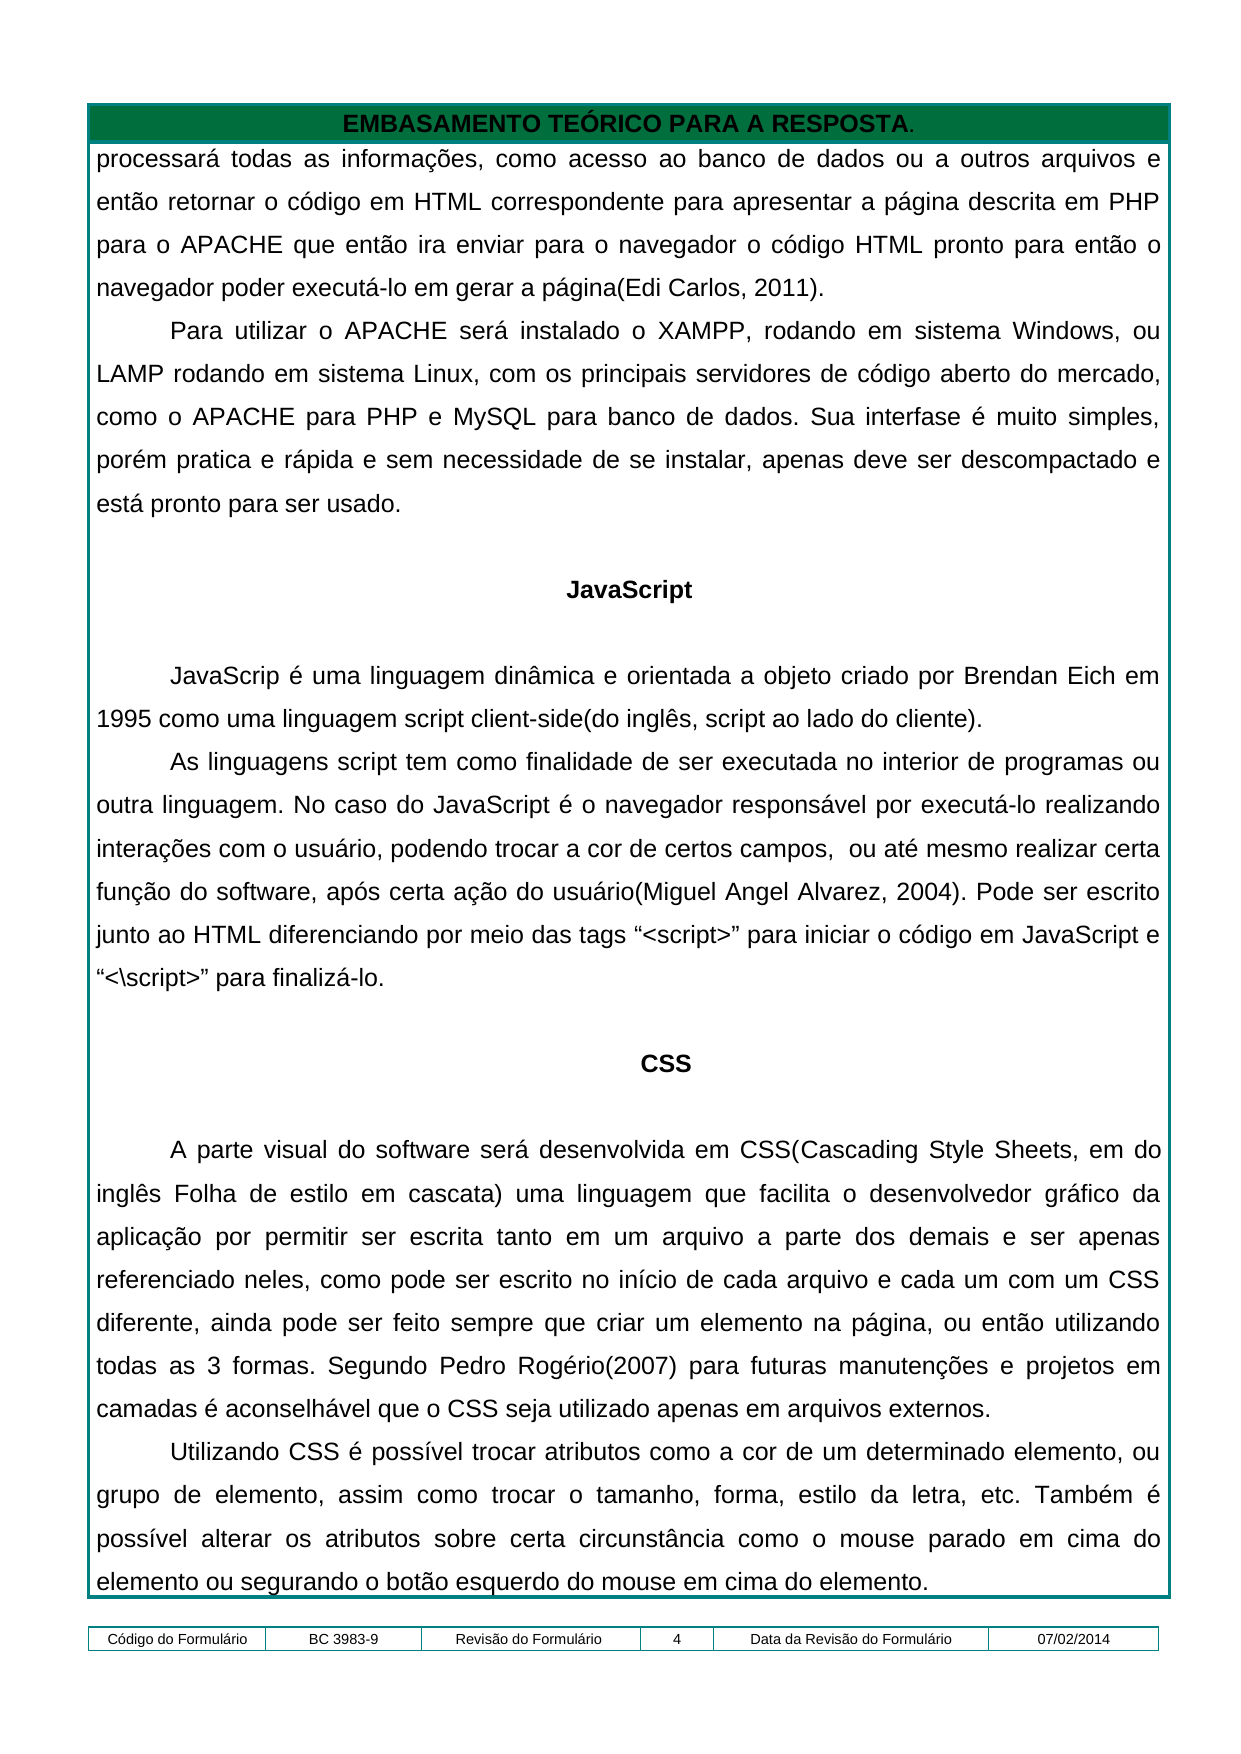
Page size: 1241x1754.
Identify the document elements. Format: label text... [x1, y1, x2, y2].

table_cell Zoobotânico Padre Raulino Reitz O projeto será realizado em prol da Fundação Ecológica e Zoobotânica de Brusque-SC, também conhecida como Parque Ecológico, Zoobotânico Padre Raulino Reitz ou apenas como Zoobotânico, foi inaugurado no dia 19 de setembro de 1992. No início a fundação contava apenas com 39 recintos, em sua maior parte aves, e com uma área de 120Km² em meio a mata nativa. Em 2009 a fundação obteve uma autorização para poder manejar 64 espécies diferentes de animais. Atualmente expõe 150 animais de 64 espécies entre répteis, aves e mamíferos, nativos da região, assim como espécies exóticas. Anualmente a fundação atende em média 40.000 alunos da região, gerando educação informal, visando a consciência ambiental. Fonte:http://goo.gl/rrPfh4 , Acesso em: 27/03/2014 Mesmo com essa magnitude, a fundação não possui nenhum tipo de software(programa de computador) para auxiliar em seu plano de manejo, e essa foi a motivação para o desenvolvimento do projeto. Elicitação O primeiro passo que deve ser dado em um projeto de software é a elicitação, pois, como diz Aramos,2009 “Cabe à elicitação a tarefa de identificar os fatos que compõem os requisitos do Sistema, de forma a prover o mais correto e mais completo entendimento do que é demandado daquele software”.Ou seja,é o pontapé inicial.A partir da fase de elicitação é que será definido o que terá que ser desenvolvido para suprir as necessidades do cliente, sem ela é muito difícil produzir um software que atenda as necessidades do cliente.Existem várias técnicas de fazer a elicitação de um projeto, tais como: Entrevista, leitura de documentos, questionários, análise de protocolos, entre outras. A técnica escolhida para extrair dados do cliente, ou seja, do parque Zoobotânico foi a pesquisa de campo, na informática isso é chamado de “análise in loco”. Nessa técnica o analista vai até o local onde será implantado o software a fim de entender como funciona o negócio, identificando os problemas existentes. A análise in loco é uma das técnicas mais completas para a se fazer a elicitação não só por misturar muitas outras técnicas, como entrevistas e leituras de documentos, mas principalmente por permitir ao analista ver de perto a situação do cliente e assim identificar pequenos problemas que passariam despercebidos pelo cliente. Em todas as visitas ao Zoobotânico foi coletado cada vez mais dados por meio de conversas com os funcionários do local e por leitura dos documentos que se encontram em anexo, os quais demonstram como os animais são acompanhados e seus dados são armazenados de forma arcaica. UML Para auxiliar na análise de requisitos foram utilizados dois diagramas da UML, o diagrama de caso de uso e o diagrama de classe.UML significa Unified Modeling Language ou linguagem de modelagem unificada.Ou seja, tem como objetivo estabelecer uma linguagem padrão(unificada) de modelagem de dados para que qualquer desenvolvedor, seja ele de qualquer linguagem, consiga visualizar e interpretar qualquer diagrama UML e assim entender o projeto. A modelagem de dados feita pelos diagramas UML é essencial para se fazer uma elicitação de qualidade e garantir o entendimento de todos os participantes do projeto, como afirma Rosa, 2014: Modelagem de software é a atividade de construir modelos que expliquem as características ou o comportamento de um software ou de um sistema de software. Na construção do software os modelos podem ser usados na identificação das características e funcionalidades que o software deverá prover (análise de requisitos), e no planejamento de sua construção. Frequentemente a modelagem de software usa algum tipo de notação gráfica e são apoiados pelo uso de ferramentas. Os diagramas UML são recursos muito utilizados em processos de desenvolvimento de software tradicionais, como o RUP(Rational Unified Process).O primeiro utilizado no projeto do Zoobotânico foi o diagrama de caso de uso. Esse diagrama descreve as funcionalidades de um programa narrando o que cada ator (usuário do sistema) poderá fazer no programa.Os atores são representados por bonecos e os casos de uso por elipses.Assim como explica Sampaio,2007: “Um diagrama de Caso de Uso descreve um cenário que mostra as funcionalidades do sistema do ponto de vista do usuário.” A seguir está o diagrama de casos de uso que resume basicamente o funcionamento do software. Existirão três tipos de usuários com diferentes permissões: o Administrador, o veterinário e o Técnico. Conforme ilustrado abaixo, o administrador está no topo da hierarquia, portanto assume todas as funções dos demais usuários além de poder executar as funções restritas a ele, que no caso são voltadas ao gerenciamento dos demais usuários, recintos e exclusão de informações.O administrador será o único que poderá cadastrar e editar recintos, cadastrar e editar outros usuários como também tem a permissão de excluir um animal e uma espécie.Já o Veterinário pode fazer tudo o que um técnico(funcionário comum) pode fazer, distinguindo -se apenas pelo fato de que ele pode editar o histórico clínico de um animal.Resta ao técnico efetuar o cadastro e edição de espécies e animais, buscar(listar) animais, espécies, recintos e histórico veterinário. Em anexo se encontra um documento contendo a descrição completa dos casos de uso do sistema, como também, a descrição dos requisitos do software (pontos essenciais para garantir que o software funcione corretamente). Fonte: Elaborado pelos autores. O segundo diagrama utilizado foi o diagrama de classes.Esse diagrama tem como principal objetivo fazer a especificação de um sistema orientado a objetos, sendo assim um dos mais utilizados na UML.Ele descreve da forma mais aproximada a estrutura do código de um programa, mostrando o conjunto de classes com seus atributos e métodos e o relacionamento entre as classes. Para entendê-lo melhor, deve-se ter uma noção de programação orientada a objetos(POO), que consiste em tentar assimilar os objetos do mundo real com o mundo digital.Na POO utiliza-se classes, que definem os atributos e métodos dos objetos.Por exemplo, existe uma classe Cachorro que possuí atributos como cor do pelo e cor dos olhos, como também métodos(ações) de latir e andar.Então cria-se um objeto com o nome de Rex e diz-se que Rex é do tipo Cachorro, a partir desse momento Rex(objeto) passa a ser uma instância da classe(Cachorro).(Macoratti, 2004). Além disso, outras características da POO são a reutilização de código e a questão da organização dividindo o código em classes. Para auxiliar na programação orientada a objetos criou-se o seguinte diagrama de classes: Fonte: Elaborado pelos autores. Cada item esta representado por números em vermelho na imagem. Item 1- Animal: Nome da classe. Item 2- São os atributos que a classe 'Animal' ira possuir; '-' significa que é privada e não pode ser visualizado dentro da classe animal, seguido do nome do atributo e então o tipo de dado que ele receberá, podendo ser 'string' que são textos, 'char' apenas um caractere, 'DATE' uma data, 'INT' números inteiros e 'BLOB' qualquer tipo de dado. Item 3- São as funções da classe; '+' significa que a função é publica e pode ser chamada em qualquer outra parte do projeto, após isso vem o nome da função. 'Void' significa que a função não retorna valor binário, apenas executa a ação. Item 4- Relacionamento entre duas classes, no caso 'Animal' e 'Espécie'. O número um e a letra 'n' determinam que a classe 'Animal' esta ligada a uma única 'Espécie', já a classe 'Espécie' esta ligadas a tantos Animais quão necessário. Item 5- Relacionamento entre as classes 'Animal' e 'Recinto'. Um recinto pode conter vários animais, mas um animal só pode estar em um recinto. Item 6- Faz uma conexão entre as classes 'Animal' e 'infoVeterinario' com 'Observação' e 'Usuário'. Tal ligação faz com que um animal tenha ligação com apenar um 'infoVeterinario' mas com tantas observações quão o necessário, e também que cada uma dessas observações tenha apenas um usuário responsável por ela. Logo após a fase de elicitação, pode-se verificar a viabilidade do projeto e o desenvolvimento começa a ser planejado. A análise in loco Foi realizada uma análise in loco no parque Zoobotânico a fim de identificar a real necessidade do mesmo. Dessa forma foi descoberto que a sua carência estava no plano de manejo dos animais, segundo o próprio gerente da fundação, Rodrigo De Souza. O plano de manejo é um documento que toda UC (Unidade de Conservação) deve ter, em no máximo 5 anos após a sua fundação, e deve ser elaborado os objetivos gerais pelas quais ela foi criada. Deve ser elaborado por meio de estudos de várias áreas como do meio físico, biológico e social. Ele estabelece as normas e restrições de ações e uso dos recursos naturais da UC. Muitas vezes determina o zoneamento, caracterizando cada uma de suas áreas e sua finalidade. Nesse caso, o plano de manejo será focado na área biológica, ou seja, como o animal deve ser manuseado. Outro objetivo da análise in loco foi levantar os requisitos para a construção do software. Conversando com os stakeholders do projeto foi observado que, no programa será possível cadastrar um animal e guardar informações importantes para o seu controle, como nome popular, nome científico, espécie, família, origem do animal, número de identificação, necessidades especiais, recinto(jaula) em que o animal se encontra. Assim como um histórico onde será registrado o comportamento do animal, útil para o seu manejo, como por exemplo se o animal não se alimentou será registrado, para que o veterinário possa ter o controle do animal. Também poderá ser cadastrado o funcionário que utilizará o programa sendo que suas permissões dependerão da sua função, e ainda os recintos do Zoobotânico, onde dever ser cadastrados os animais que estão nele, dados da planta e a norma IN169. As ferramentas Quando chega a parte do desenvolvimento precisa-se decidir quais das diversas tecnologias disponíveis atualmente que serão usadas, muitas delas utilizam padrões estabelecidos pela W3C. O W3C(World Wide Web, do inglês Rede Mundial de Computadores) é uma organização mundial que conta com uma equipe em tempo integral e o publico, desenvolvedores, para desenvolverem padrões para a internet. O líder da organização é Tim Berners-Lee (inventor da internet) e Jeffrey Jaffe. Segundo o próprio W3C: O W3C desenvolve especificações técnicas e orientações através de um processo projetado para maximizar a consenso sobre as recomendações, garantindo qualidades técnicas e editoriais, além de transparentemente alcançar apoio da comunidade de desenvolvedores, do consórcio e do público em geral. Na construção do Software é preciso se comunicar com o computador dando utilidade a todos esses dados, para isso é necessário utilizar uma linguagem de programação, que nada mais é um conjunto de código que o computador interpreta e executa uma determinada ação, ou seja,é a forma de interagir com o computador, e assim como na vida real, exitem vários idiomas, cada um com suas próprias características, entretanto todos possuem o mesmo objetivo, a comunicação. Dentre as linguagens de programação que serão utilizadas estão: HTML PHP Javascript CSS HTML5 Como comentado no site do W3C: HTML5(Hypertext Markup Language 5, do inglês linguagem de marcação de hipertexto 5) é a quinta versão da linguagem HTML. O grupo W3C define 3 pilares para a internet, um deles é uma linguagem de hipertexto para facilitar a navegação entre fonte de informação, atualmente o HTML5 é essa linguagem. Ainda no site do W3C é explicado que os hipertextos são um conjunto de arquivos interligados entre si formando uma grande rede de informação. Diferente de um texto normal, como de um livro, em que os assuntos ficam interligados seguidamente, no hipertexto os assuntos são conectados de forma imprecisa, dessa forma a troca de dados fica mais dinâmica. PHP e APACHE PHP(Hypertext Preprocessor do inglês, hipertexto preprocessado) criado por Rasmus Lerdorf em 1995, é uma linguagem script executada por um servidor. Diferente do JavaScript o PHP é utilizado geralmente para programação ao lado do servidor. Além disso o PHP pode ser trabalhado tanto em programação orientada a objeto, como em programação estrutural ou até mesmo em uma mistura dos dois. E não está limitado apenas a gerar apenas HTML, com o PHP também é possível gerar imagens e PDF(O Grupo PHP, 2007). Sua principal vantagem está na enorme lista de banco de dados com o qual o PHP tem suporte, como por exemplo o MySQL, que será o banco de dados utilizado no projeto, mas isso será explicado posteriormente. O servidor utilizado será o APACHE, que é de longe o servidor mais utilizado no mundo, diversas pesquisas já compravam isso, como a feita em 2009 pela Netcraft, segundo ela mais de 65% de todos os sites rodavam no servidor APACHE. O APACHE após receber um código em PHP executa um interpretador de PHP que processará todas as informações, como acesso ao banco de dados ou a outros arquivos e então retornar o código em HTML correspondente para apresentar a página descrita em PHP para o APACHE que então ira enviar para o navegador o código HTML pronto para então o navegador poder executá-lo em gerar a página(Edi Carlos, 2011). Para utilizar o APACHE será instalado o XAMPP, rodando em sistema Windows, ou LAMP rodando em sistema Linux, com os principais servidores de código aberto do mercado, como o APACHE para PHP e MySQL para banco de dados. Sua interfase é muito simples, porém pratica e rápida e sem necessidade de se instalar, apenas deve ser descompactado e está pronto para ser usado. JavaScript JavaScrip é uma linguagem dinâmica e orientada a objeto criado por Brendan Eich em 1995 como uma linguagem script client-side(do inglês, script ao lado do cliente). As linguagens script tem como finalidade de ser executada no interior de programas ou outra linguagem. No caso do JavaScript é o navegador responsável por executá-lo realizando interações com o usuário, podendo trocar a cor de certos campos, ou até mesmo realizar certa função do software, após certa ação do usuário(Miguel Angel Alvarez, 2004). Pode ser escrito junto ao HTML diferenciando por meio das tags “<script>” para iniciar o código em JavaScript e “<\script>” para finalizá-lo. CSS A parte visual do software será desenvolvida em CSS(Cascading Style Sheets, em do inglês Folha de estilo em cascata) uma linguagem que facilita o desenvolvedor gráfico da aplicação por permitir ser escrita tanto em um arquivo a parte dos demais e ser apenas referenciado neles, como pode ser escrito no início de cada arquivo e cada um com um CSS diferente, ainda pode ser feito sempre que criar um elemento na página, ou então utilizando todas as 3 formas. Segundo Pedro Rogério(2007) para futuras manutenções e projetos em camadas é aconselhável que o CSS seja utilizado apenas em arquivos externos. Utilizando CSS é possível trocar atributos como a cor de um determinado elemento, ou grupo de elemento, assim como trocar o tamanho, forma, estilo da letra, etc. Também é possível alterar os atributos sobre certa circunstância como o mouse parado em cima do elemento ou segurando o botão esquerdo do mouse em cima do elemento. Padronização Para trabalhar com todas essas tecnologias existem certos padrões de projeto feitos para auxiliar os programadores e o escolhido para esse projeto foi o MVC.O padrão de programação MVC(Modelo Visão e Controle) divide a programação do software em 3 partes, o modelo, a visão e o controle(José Carlos Macoratti). A visão é a parte que interage com o usuário, recebe informações do usuário e fornece-as para o controlador, que executa a parte lógica do projeto a partir das informações vindas da visão e do modelo, sempre seguindo o plano de negócio da empresa. O modelo é a ponte entre o controle e aplicações externas, como o banco de dados(José Carlos Macoratti). Por exemplo. O usuário tenta efetuar o login. Após preencher um campo com o e-mail e outro com a senha ele clica em um botão escrito 'Entrar', toda essa parte está na visão tanto os campos como o design da tela. Após clicar no botão 'Entrar', o e-mail como senha e até mesmo o clicar do botão são enviados para o controlador que ira utilizar esses dados para executar uma determinada função e requisitar ao modelo uma determinada ação que ira retornar outros dados para o controle, este ira definir se o login é valido ou não e informar para a visão se o usuário pode ou não ter acesso ao projeto, caso tenha transferi-lo para outra parte da aplicação ou informá-lo que o e-mail ou senha estão inválidos. Ela é aconselhável por facilitar a manutenção, o teste, a atualização do sistema e o desenvolvimento paralelo de qualquer umas das 3 partes. Porém, se os programadores tivessem que construir tudo do zero o trabalho não renderia tanto quanto renderia com a reutilização de algo já feito, é por isso que um dos principais focos da programação orientada a objeto é o reúso de códigos. Portanto, são utilizadas diversas Frameworks para poupar a reprogramação de coisas simples e que se repetem com facilidade entre os projetos. As frameworks são códigos já feitos para solucionar um grupo de requisitos de diversos softwares diferentes. Mas não só resolver, as frameworks também padronizam o projeto, dizendo qual a forma apropriada para aquela situação(Celso Gomes Barreto Junior, 2006, p. 33). Programação Como a linguagem de programação escolhida foi o PHP e foi decidido trabalhar com MVC, um framework que se encaixa perfeitamente no projeto é o Codeigniter pois ele é feito especialmente para desenvolvimento em PHP e oferece uma ótima contribuição para se trabalhar no padrão MVC. O Codeigniter tem como objetivo possibilitar que o programador produza mais rapidamente e possa focar na parte criativa do projeto, uma vez que seja necessário um número menor de linhas para realizar certas tarefas pelo motivo de que o framework já pré codifique determinadas funções comuns entre vários softwares.Esse framework agrupa um conjunto de bibliotecas para tarefas comuns necessárias e padroniza uma estrutura lógica para acesso a estas bibliotecas. Segundo Teixeira, 2013, o Codeigniter é “Considerado um toolkit, ou seja, uma caixa de ferramentas cujo objetivo é nos permitir desenvolver aplicações muito mais rápido do que poderíamos fazer sem a utilização de um framework.” Para facilitar e agilizar a programação, foi decidido utilizar uma IDE(Ambiente de desenvolvimento integrado).Como explica Santos(2014, Pg.04) “O IDE é um programa de computador, geralmente utilizado para aumentar a produtividade dos desenvolvedores de software, bem como a qualidade desses produtos. Podem auxiliar, através de ferramentas e características, na redução de erros e na aplicação de técnicas...” O IDE escolhido foi o NetBeans devido à familiaridade dos programadores com o software.O NetBeans é um IDE gratuito e de código aberto.Segundo o site do NetBeans: O NetBeans IDE é um ambiente de desenvolvimento - uma ferramenta para programadores, que permite escrever, compilar, depurar e instalar programas. O IDE é completamente escrito em Java, mas pode suportar qualquer linguagem de programação. Existe também um grande número de módulos para extender as funcionalidades do IDE NetBeans. O NetBeans IDE é um produto livre, sem restrições à sua forma de utilização. O principal motivo para utilizar o Netbeans para o projeto está na constante atualização de seu sistema e pela padronização oferecida, como comentado no site do mesmo: Netbeans, 2014: “Com seu Editor Java em constante aprimoramento, muitas funcionalidades avançadas e uma extensa linha de ferramentas, modelos e exemplos, o NetBeans IDE define o padrão de desenvolvimento com suas tecnologias inovadoras.” Ainda pelo site do NetBeans é possível ter uma noção melhor da real utilização prática desse IDE e da possibilidade de adaptá-lo: Um IDE é muito mais que um editor de texto. O Editor do NetBeans recua linhas, associa palavras e colchetes e realça códigos-fonte sintática e semanticamente. Ele também fornece modelos de código, dicas de codificação e ferramentas de refatoração. O editor suporta várias linguagens, incluindo Java, C/C++, XML, HTML, PHP, Groovy, Javadoc, JavaScript e JSP. Como o editor é extensível, você pode adicionar suporte para muitas outras linguagens. Além de tudo já citado acima, o NetBeans ainda ajuda na organização do código fonte, de forma que para futuras alterações no código figuem mais simples e rápidas. Versionamento O versionamento de software traz uma serie de vantagens como ter um histórico de alterações no projeto assim permitindo um melhor desenvolvimento em equipe e ter acesso a uma versão estável do projeto caso ocorra algum problema grave. O trabalho em equipe fica mais produtivo pelos fatos de permitir que varias pessoas trabalhem ao mesmo tempo no mesmo projeto sem haver conflito de informações,e caso possa haver algum conflito basta criar outra ramificação no projeto. Diversas ferramentas podem ser utilizadas pra o versionamento entre elas esta o GITHUB que facilita a utilização do Git, segundo Caio Ribeiro Pereira “Git é um sistema de controle de versionamento de código-fonte distribuído, que inicialmente foi desenvolvido por Linus Torvalds para gerir todo o código-fonte do seu famoso Kernel Linux”. Caio Ribeiro Pereira(2011) ainda afirma que o GitHub é a rede mais utilizada para versionamento, mesmo entre novatos e empresas forticinas atualmente como facebook, além do github e git serem totalmente integrados. No Git as ramificações são chamadas de brenchs e cada modificação no código é chamado de commit, esse que permite escrever uma mensagem para ter total controle sobre oque esta acontecendo no projeto. Outra grande vantagem do Git é a compatibilidade com os sistemas Windowns e Linux, já essa vantagem segue no GitHub, que além de ser totalmente integrado com o Git, também é integrado nativamente, ou seja, por padrão com o Netbeans. Funcionamento As principais telas do software serão as telas cadastro de animal, espécie, funcionário e recinto. A partir dessas telas será possível criar as outras apenas modificando um ou outro campo. Já as telas que são mais importantes para o funcionamento estão as já citadas e a tela de login, essas telas serão as mais utilizadas. A tela de login será simples, ela aparecera assim que o software for executado e deixara acessar o restante do software quem possuir um login e senha já cadastrado no banco de dados. Caso o funcionário seja um técnico ele não terá acesso a certas funcionalidades, como por exemplo escrever uma ficha veterinária, dessa forma as telas que ele não possuir acesso serão bloqueadas e não abrirão. Nas telas de cadastro o usuário ira preencher os campos questionados, alguns desses campos não serão obrigatórios. Por exemplo a tela de cadastro de animal, alguns dos campos obrigatórios serão a marcação do animal no IBAMA, o número dele dentro só Zoobotânico e a espécie dele. Já os campos não obrigatórios serão o sexo(muitas vezes não é possível saber o sexo do animal sem um teste em laboratório), imagem(muitos animais não terão uma foto arquivada) e o desfecho(muitos animais listados ainda estarão vivos no Zoobotânico). É claro que para todas as páginas os campos serão diferentes. Após ser preenchido todos os campos o funcionário ira requisitar o cadastro, do animal por exemplo, agora é a parte que entra a programação lógica para testar se os campos estão preenchidos corretamente ou se já exista algum animal com a mesma marcação e número dentro do Zoobotânico, caso esteja preenchido de forma incorreta ou se já existe algum animal com esses itens, o usuário será informada para alterar o respetivo campo e o cadastro não será efetuado até que tudo esteja corrigido. Um campo preenchido de forma incorreta, por exemplo uma data, que só aceite números escrita com algumas letras, como em 10/OUT/ 2014, o correto seria 10/10/2014, para que isso não ocorra foi estabelecido algumas características para esse campo, por exemplo o uso de dois caracteres para dia e mês e quatro caracteres para o ano e também a restrição para apenas ser possível escrever números, mas, ainda assim, o usuário poderá escrever números inválidos, como 10/13/2014, por esses casos será realizado um teste para verificar se o ano está no futuro, se o mês está entre 1 e 12 e se o dia está entre 1 e o máximo de dias do respectivo mês, e caso algum desse itens não esteja preenchido corretamente não será permitido efetuar o cadastro do animal. E assim é feito em cada um dos campos. Para campos que devem ser únicos no banco de dados e já existem nele o tratamento é diferente. Nesse caso o campo preenchido é enviado para o banco de dados que por sua vez ira tentar inserir, caso já exista conflito de dados o animal não será cadastrado e será enviada uma mensagem, o software em si só ira traduzir essa mensagem ao usuário de forma que ele compreenda o erro ocorrido e possa assim corrigi-lo. Outro fator para acessar a página de cadastro do animal é o cadastro de outros itens no banco de dados antes. Para poder cadastrar um animal é necessário já ter cadastrado uma espécie e um animal. O mesmo ocorre com a ficha veterinária, para cadastrá-la é necessário existir um animal já cadastrado. O motivo para que isso ocorra é simples, não existe animal sem espécie e um animal não pode estar no Zoobotânico sem estar em algum recinto, assim como não se pode existir uma ficha veterinária sem um animal. As telas de busca iram apresentar todos os dados cadastrado, por exemplo, do animal. Os usuários que podem editar farão isso dessa mesma tela, porém, nesse caso os campos além de visíveis serão editáveis. Caso ocorra alguma alteração o processo será parecido com o do cadastro, a diferença será apenas no envio para o banco, em vez de inserir os dados será alterado na tabela do animal com tal número, esse um item não alterável. Outra grande diferença é a forma como será tratado no banco de dados, ao alterar algum item, os dados antigos serão salvos em uma tabela chamada 'animal_log' que funcionara como um backup dos dados, nela além dos dados será salvo quem fez a alteração, o dia e o tipo de alteração. Cada tabela no banco de dados possui uma log para si. No caso de deletar a tabela, tal permissão só possui o administrador, os dados na tabela principal serão apagados, com exceção do recinto que ficara desativado, mas as tabelas de log continuarão a existir para consultas futuras, essa função também será apresentada na tela de busca. Banco de Dados Como o software funciona basicamente como um repositório de dados sobre os animais, a informação será armazenada em um banco de dados.Segundo Cardoso, 2009: “Banco de dados é um sistema de armazenamento de dados, ou seja, um conjunto de registros que tem como objetivo organizar e guardar as informações.” O Banco de dados que será utilizado no projeto é o SGBD(sistema de gerenciamento de banco de dados)MySQL, que se intitula o banco de dados de código aberto mais popular do mundo. O My SQL foi criado na Suécia por suecos e um finlandês: David Axmark, Allan Larsson e Michael Montty Widenus, mais tarde foi comprado pela empresa de tecnologia e informática Oracle, sua atual proprietária.Ele utiliza a linguagem SQL(Structure Query Language – Linguagem de Consulta Estruturada).É o banco de dados mais utilizado do mundo, segundo o site do mesmo, utilizado até mesmo pela NASA(National Aeronautics and Space Administration- Administração Nacional da Aeronáutica e do Espaço),Google, Facebook, Banco Bradesco e muitos outros. Para auxiliar na utilização do My SQL será usado o programa My SQL Workbench, uma ferramenta gráfica que permite a visualização, criação e gerenciamento de bancos de dados em forma de tabelas, ou em apenas códigos escritos, caso o desenvolvedor preferir. O My SQL Workbench é o sucessor de DBDesigner 4 e é feito especialmente para trabalhar com o banco de dados My SQL, ambos foram desenvolvidos pela mesma empresa. Fonte: Elaborado pelos autores. CRUD CRUD é o termo para designar as quatro operações básicas de banco de dados, Create, Read, Update e Delete, do inglês respectivamente, criar, ler, editar e deletar(Souza, 2013). Na matemática não é possível calcular algo sem usar pelo menos umas das quatro operações básicas, nos bancos de dados não é diferente, sem o CRUD não é possível fazer nada. A matemática não existe sem suas quatro operações, os bancos de dados também não. Em anexo pode-se encontrar os códigos gerados pelo MySQL Workbench a partir das tabelas desenvolvidas em cima das pesquisas realizadas no Parque Zoobotânico de Brusque. Nesses códigos é possível ver a utilização de quase todas as operações do CRUD, que no MySQL são escritas, respectivamente, como 'INSERT', 'SELECT', 'UPTADE' e 'DELETE'. Prototipação das telas e leiaute Segundo o Dicionário inFormal, 2008, protótipo “É um produto que ainda não foi comercializado, mas está em fase de testes ou de planejamento.” Com um software não é diferente, no início da sua produção é necessário que haja uma prévia, uma amostra de como ele será, assim explica Camarini, 2013: “O processo de prototipação ajuda a entender o propósito do software que será desenvolvido, o negócio do cliente, propor melhorias, minimizar riscos e maximizar lucros. ” É muito comum que se faça a prototipação das telas de um sistema para mostrar ao cliente aproximadamente como o sistema funcionará, como quem diz: “olha, nessa tela vão ter estes campos”.Porém isso não significa que a tela permanecerá daquela maneira para sempre, as vezes o “layout” pode mudar. O layout ou no bom português, leiaute, estaria relacionado à forma com que os elementos da tela são organizados e estilizados.Entretanto, desenvolver um layout é algo que demanda muito tempo, por isso foi determinado utilizar um web template pronto, que se encontra disponível gratuitamente na internet.O template seria como uma roupa que poderia ser trocada quando se quisesse e que poderia ser vestida por qualquer um.(ABCMIX, 2014).Isto é, o web template contém layouts e temas que organizam o conteúdo de uma página e que, pode ser utilizado por diferentes páginas e organizando diferentes conteúdos, porém seguindo o mesmo padrão de estilo. Fazendo uma busca na internet, foi descoberto o site HTML5 UP!, que disponibiliza web templates gratuitos produzidos em HTML5 e totalmente responsivos.Quando se fala que um site é responsivo quer dizer que o leiaute dele se adapta em qualquer tamanho de tela, fazendo com que o usuário encontre facilidade em visualizar as mesmas páginas tanto em um monitor de computador de alta resolução, quanto em seu aparelho celular.Assim explica Lemos, 2012: “Os layouts de sites que usam uma estrutura responsiva (responsive) são adaptados para qualquer tipo de tela ou aparelho móvel (tablets e celulares), usando apenas códigos HTML e CSS. ” Dentre os templates encontrados no site html5up.net, houve uma simpatia com o template chamado Striped, que apresenta o seguinte layout, visto de um tablet(esquerda), monitor(centro) e celular(direita): Fonte:http://html5up.net/. Protótipo: tela de Cadastro de Animal Fonte: elaborado pelos autores. A tela acima mostra a tela de cadastro de um animal. A direita existe um menu fixo,ou seja, que aparecera igual em todas as telas. Utilizando esse menu é possível acessar todas as telas de cadastro com exceção da tela de cadastro de usuário. Ainda no menu é possível procurar por algum item especifico no banco de dados, que automaticamente mostrara os últimos cadastros no final do menu fixo, a busca e os últimos registro estão separados por uma mensagem a escolha do usuário, no exemplo acima é um lembrete para cadastrar os novos animais no Zoobotânico. No centro da tela de cadastro é apresentado os dados que o usuário precisa enformar para que o animal seja cadastrado corretamente, entre eles estão a marcação(número do animal cadastrado no IBAMA) e o numero de registro(número do animal dentro do Zoobotânico). Outros dado importante é o recinto, nele é determinado o local exato do animal dentro do Zoobotânico. Ao clicar no botão “Cadastrar” os dados serão testados, se autenticados serão enviados para o banco e, caso não haja conflito com alguma outro item já cadastrado, os dados serão salvos. Porém, se por algum motivo os dados não forem autenticados ou ocorra algum conflito de dados sera enviado uma mensagem ao cliente para que ele possa corrigir o erro na escrita. Protótipo: Listagem de Animais para edição e exclusão Fonte: elaborado pelos autores. Nesse caso o usuário possui duas opções. A primeira é clicar na lixeira para excluir os dados do animal registrado, nesse caso sera perguntado se ele deseja mesmo excluir os dados daquele animal. O segundo caso é clicar no ícone de edição representado por uma folha com um lápis, nesse caso será apresentado para o usuário a tela de edição de animal. Protótipo: Tela de Alteração de Animal Fonte: elaborado pelos autores. A tela de edição é muito parecida com a tela de cadastro, com a exceção de que nela os campos já vem preenchidos pelo banco de dados. Caso o usuário clique em “Alterar” o processo será muito parecido com o de cadastrar, só sera diferente na parte do banco de dados, ao invés de cadastrar os dados ira trocar os dados de um animal já registrado antes. [90, 144, 1168, 1595]
table_header EMBASAMENTO TEÓRICO PARA A RESPOSTA. [90, 106, 1168, 140]
